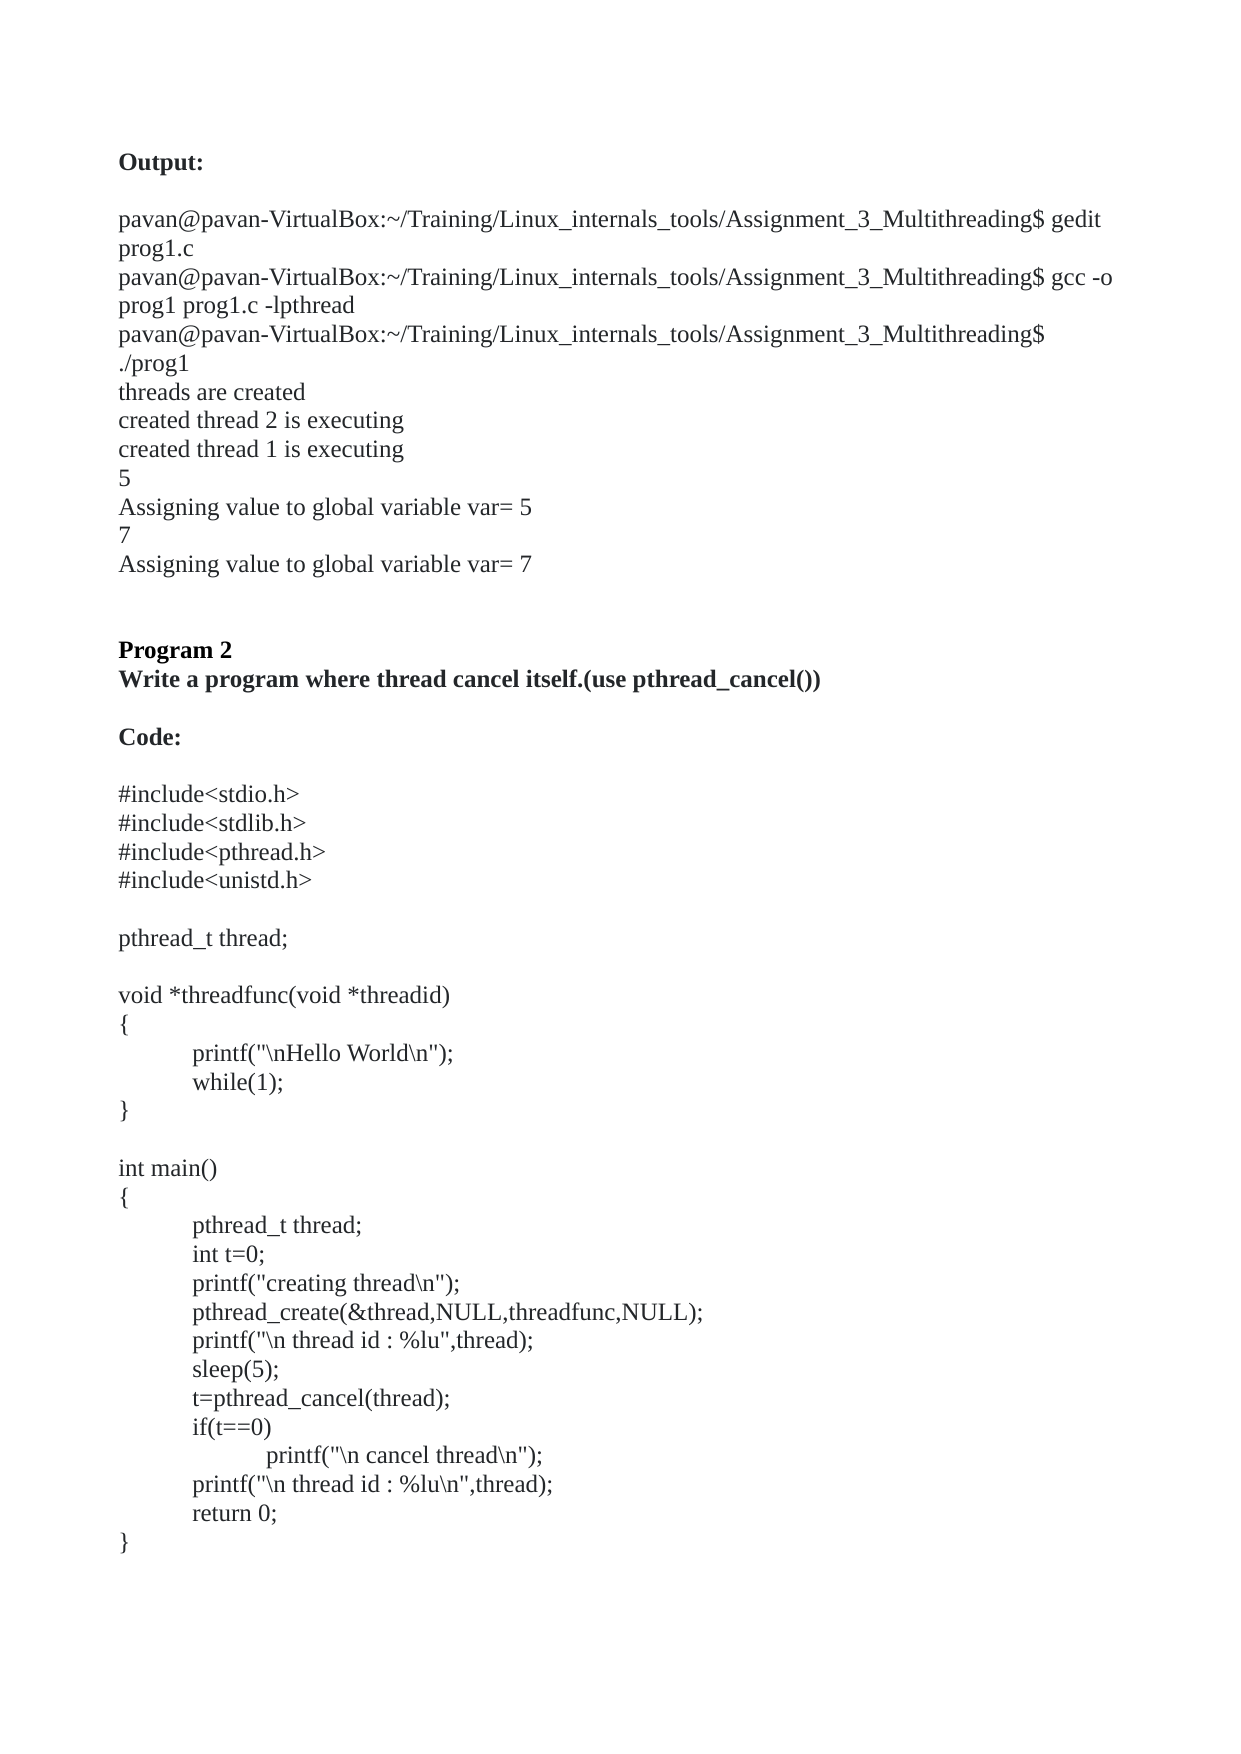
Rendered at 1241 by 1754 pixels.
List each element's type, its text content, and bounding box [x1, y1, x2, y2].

text 7 [118, 521, 1122, 549]
text printf("creating thread\n"); [118, 1268, 1122, 1297]
text printf("\n thread id : %lu",thread); [118, 1326, 1122, 1354]
text Assigning value to global variable var= 7 [118, 549, 1122, 578]
text printf("\n cancel thread\n"); [118, 1441, 1122, 1469]
text #include<unistd.h> [118, 866, 1122, 894]
text pthread_create(&thread,NULL,threadfunc,NULL); [118, 1297, 1122, 1326]
text Output: [118, 147, 1122, 176]
text while(1); [118, 1067, 1122, 1096]
text if(t==0) [118, 1412, 1122, 1441]
text pavan@pavan-VirtualBox:~/Training/Linux_internals_tools/Assignment_3_Multithreading$ gcc -o prog1 prog1.c -lpthread [118, 262, 1122, 319]
text } [118, 1096, 1122, 1124]
text int t=0; [118, 1239, 1122, 1268]
text void *threadfunc(void *threadid) [118, 981, 1122, 1009]
text 5 [118, 463, 1122, 492]
text pthread_t thread; [118, 1211, 1122, 1239]
text #include<stdlib.h> [118, 808, 1122, 837]
text Code: [118, 722, 1122, 751]
text #include<pthread.h> [118, 837, 1122, 866]
text printf("\n thread id : %lu\n",thread); [118, 1469, 1122, 1498]
text t=pthread_cancel(thread); [118, 1383, 1122, 1412]
text Assigning value to global variable var= 5 [118, 492, 1122, 521]
text created thread 1 is executing [118, 434, 1122, 463]
text pavan@pavan-VirtualBox:~/Training/Linux_internals_tools/Assignment_3_Multithreading$ gedit prog1.c [118, 204, 1122, 262]
text sleep(5); [118, 1354, 1122, 1383]
text printf("\nHello World\n"); [118, 1038, 1122, 1067]
text Write a program where thread cancel itself.(use pthread_cancel()) [118, 664, 1122, 693]
text int main() [118, 1153, 1122, 1182]
text pthread_t thread; [118, 923, 1122, 952]
text } [118, 1527, 1122, 1556]
text threads are created [118, 377, 1122, 406]
text created thread 2 is executing [118, 406, 1122, 434]
text return 0; [118, 1498, 1122, 1527]
text Program 2 [118, 636, 1122, 664]
text { [118, 1182, 1122, 1211]
text { [118, 1009, 1122, 1038]
text pavan@pavan-VirtualBox:~/Training/Linux_internals_tools/Assignment_3_Multithreading$ ./prog1 [118, 319, 1122, 377]
text #include<stdio.h> [118, 779, 1122, 808]
